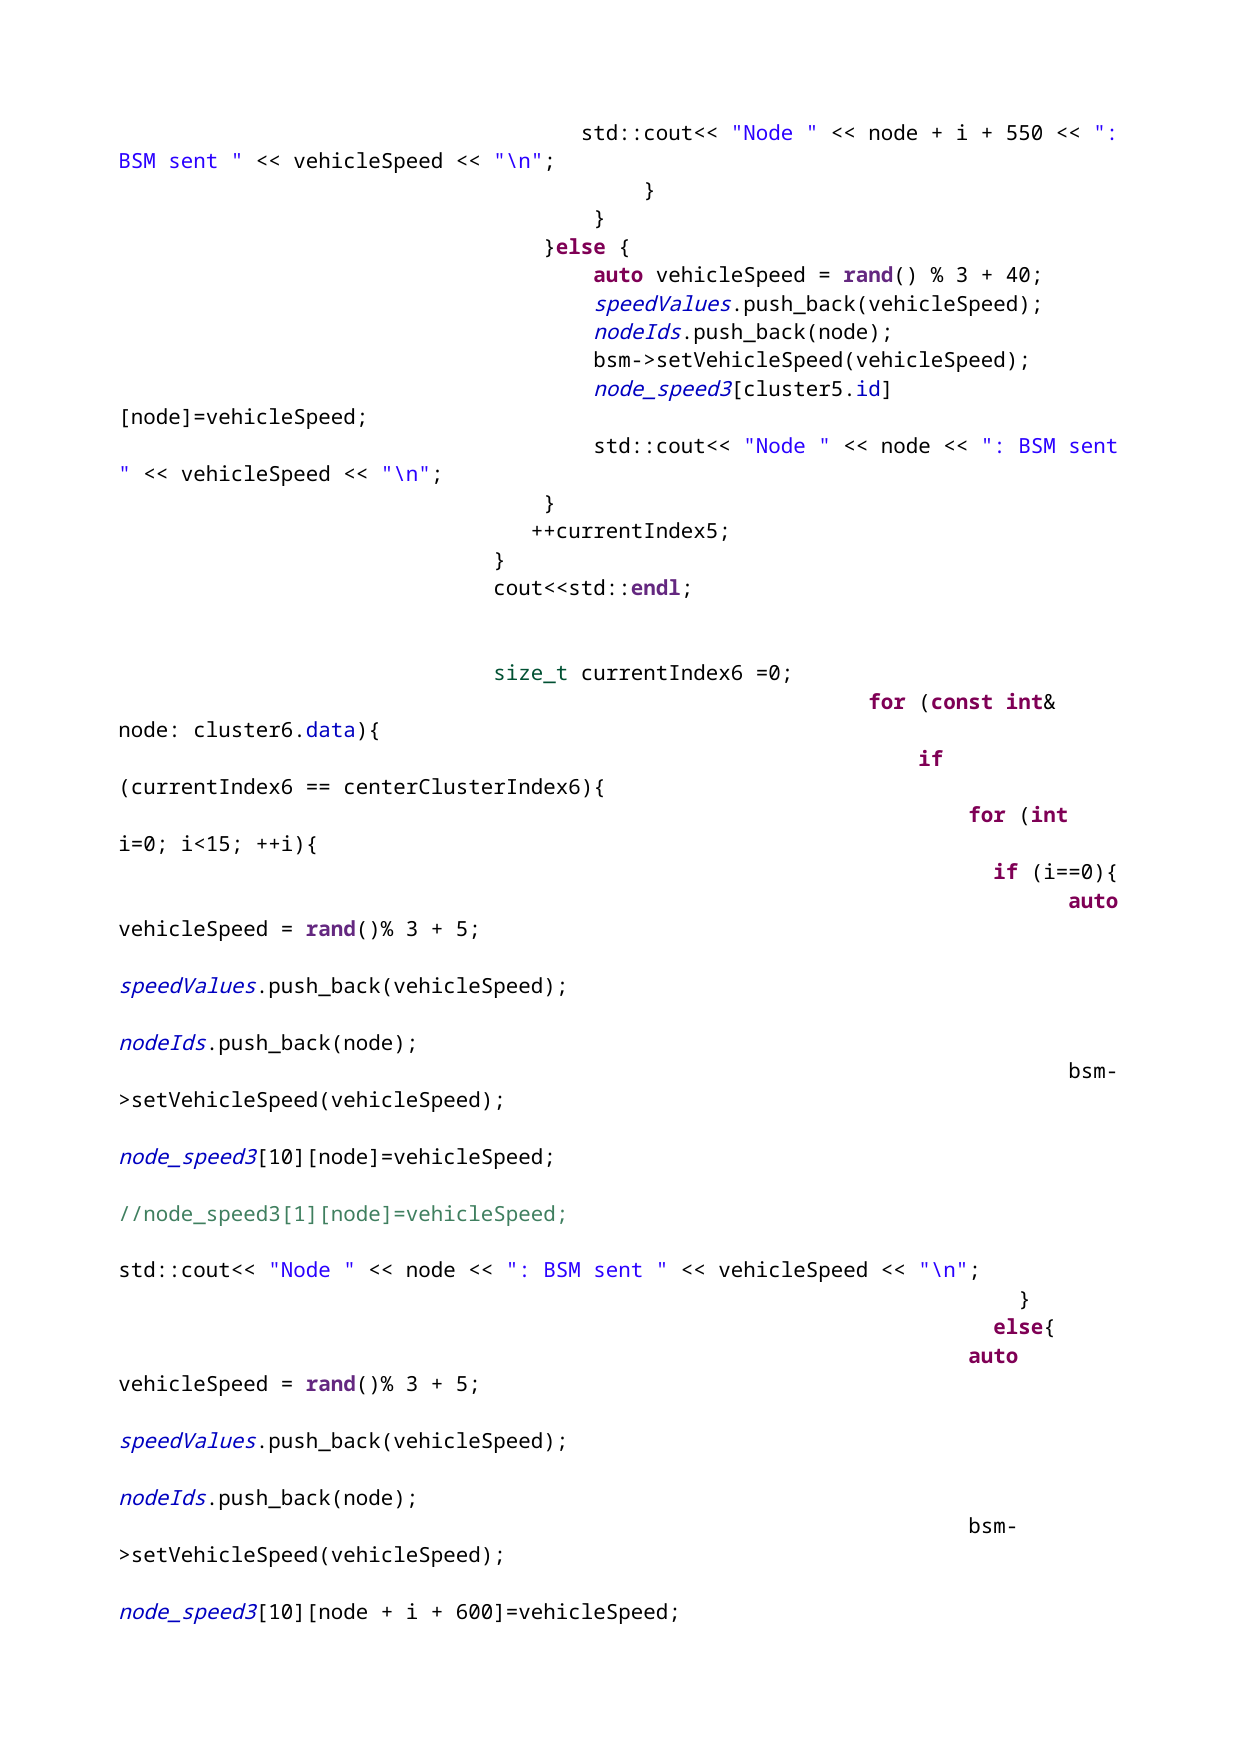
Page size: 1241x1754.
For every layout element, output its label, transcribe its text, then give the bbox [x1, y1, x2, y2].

text speedValues.push_back(vehicleSpeed); [118, 943, 1122, 1000]
text std::cout<< "Node " << node << ": BSM sent " << vehicleSpeed << "\n"; [118, 1227, 1122, 1284]
text speedValues.push_back(vehicleSpeed); [118, 1398, 1122, 1455]
text auto vehicleSpeed = rand()% 3 + 5; [118, 886, 1122, 943]
text node_speed3[10][node + i + 600]=vehicleSpeed; [118, 1568, 1122, 1625]
text ++currentIndex5; [118, 516, 1122, 545]
text node_speed3[cluster5.id][node]=vehicleSpeed; [118, 374, 1122, 431]
text nodeIds.push_back(node); [118, 1455, 1122, 1512]
text else{ [118, 1312, 1122, 1341]
text auto vehicleSpeed = rand() % 3 + 40; [118, 260, 1122, 289]
text if (i==0){ [118, 857, 1122, 886]
text if (currentIndex6 == centerClusterIndex6){ [118, 744, 1122, 801]
text auto vehicleSpeed = rand()% 3 + 5; [118, 1341, 1122, 1398]
text node_speed3[10][node]=vehicleSpeed; [118, 1113, 1122, 1170]
text }else { [118, 232, 1122, 260]
text for (int i=0; i<15; ++i){ [118, 801, 1122, 857]
text speedValues.push_back(vehicleSpeed); [118, 289, 1122, 317]
text } [118, 545, 1122, 573]
text for (const int& node: cluster6.data){ [118, 687, 1122, 744]
text cout<<std::endl; [118, 573, 1122, 602]
text bsm->setVehicleSpeed(vehicleSpeed); [118, 1057, 1122, 1113]
text bsm->setVehicleSpeed(vehicleSpeed); [118, 1512, 1122, 1568]
text } [118, 203, 1122, 232]
text } [118, 1284, 1122, 1312]
text size_t currentIndex6 =0; [118, 658, 1122, 687]
text std::cout<< "Node " << node + i + 550 << ": BSM sent " << vehicleSpeed << "\n"; [118, 118, 1122, 175]
text std::cout<< "Node " << node << ": BSM sent " << vehicleSpeed << "\n"; [118, 431, 1122, 488]
text //node_speed3[1][node]=vehicleSpeed; [118, 1170, 1122, 1227]
text } [118, 175, 1122, 203]
text nodeIds.push_back(node); [118, 317, 1122, 346]
text bsm->setVehicleSpeed(vehicleSpeed); [118, 346, 1122, 374]
text nodeIds.push_back(node); [118, 1000, 1122, 1057]
text } [118, 488, 1122, 516]
